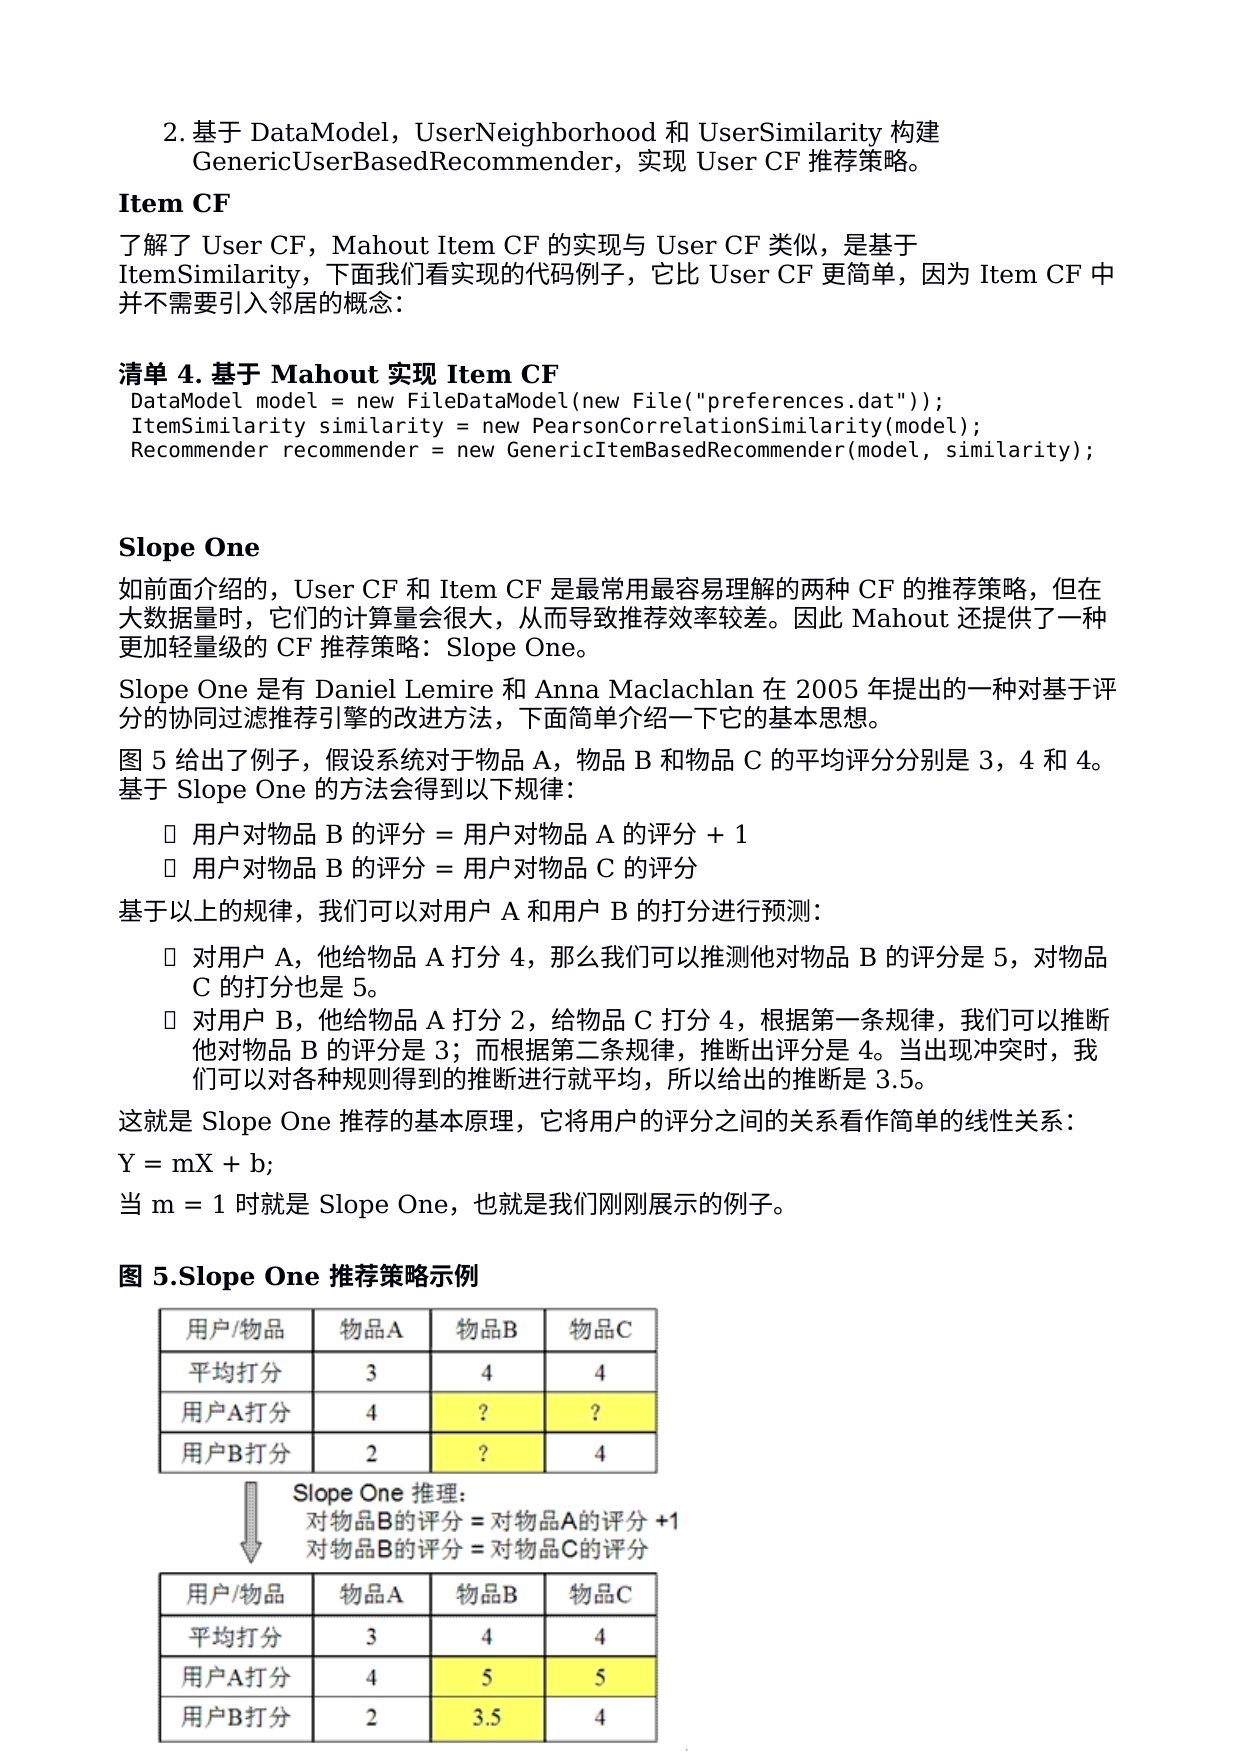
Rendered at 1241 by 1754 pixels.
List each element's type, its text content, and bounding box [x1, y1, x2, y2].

text 图 5.Slope One 推荐策略示例 [118, 1232, 1122, 1320]
picture [152, 1302, 688, 1754]
table_header DataModel model = new FileDataModel(new File("preferences.dat")); ItemSimilarity similarity = new PearsonCorrelationSimilarity(model); Recommender recommender = new GenericItemBasedRecommender(model, similarity); [107, 389, 1111, 492]
list 对用户 A，他给物品 A 打分 4，那么我们可以推测他对物品 B 的评分是 5，对物品 C 的打分也是 5。 [162, 939, 1122, 1002]
list 基于 DataModel，UserNeighborhood 和 UserSimilarity 构建 GenericUserBasedRecommender，实现 User CF 推荐策略。 [162, 118, 1122, 176]
text Y = mX + b; [118, 1149, 1122, 1178]
text 图 5 给出了例子，假设系统对于物品 A，物品 B 和物品 C 的平均评分分别是 3，4 和 4。基于 Slope One 的方法会得到以下规律： [118, 746, 1122, 804]
text 这就是 Slope One 推荐的基本原理，它将用户的评分之间的关系看作简单的线性关系： [118, 1107, 1122, 1136]
text Item CF [118, 189, 1122, 218]
list 用户对物品 B 的评分 = 用户对物品 C 的评分 [162, 851, 1122, 885]
text 如前面介绍的，User CF 和 Item CF 是最常用最容易理解的两种 CF 的推荐策略，但在大数据量时，它们的计算量会很大，从而导致推荐效率较差。因此 Mahout 还提供了一种更加轻量级的 CF 推荐策略：Slope One。 [118, 575, 1122, 663]
text Slope One [118, 533, 1122, 563]
list 用户对物品 B 的评分 = 用户对物品 A 的评分 + 1 [162, 817, 1122, 851]
text 了解了 User CF，Mahout Item CF 的实现与 User CF 类似，是基于 ItemSimilarity，下面我们看实现的代码例子，它比 User CF 更简单，因为 Item CF 中并不需要引入邻居的概念： [118, 231, 1122, 318]
text 当 m = 1 时就是 Slope One，也就是我们刚刚展示的例子。 [118, 1191, 1122, 1220]
text 基于以上的规律，我们可以对用户 A 和用户 B 的打分进行预测： [118, 897, 1122, 927]
list 对用户 B，他给物品 A 打分 2，给物品 C 打分 4，根据第一条规律，我们可以推断他对物品 B 的评分是 3；而根据第二条规律，推断出评分是 4。当出现冲突时，我们可以对各种规则得到的推断进行就平均，所以给出的推断是 3.5。 [162, 1002, 1122, 1095]
text Slope One 是有 Daniel Lemire 和 Anna Maclachlan 在 2005 年提出的一种对基于评分的协同过滤推荐引擎的改进方法，下面简单介绍一下它的基本思想。 [118, 675, 1122, 733]
text 清单 4. 基于 Mahout 实现 Item CF [118, 331, 1122, 389]
